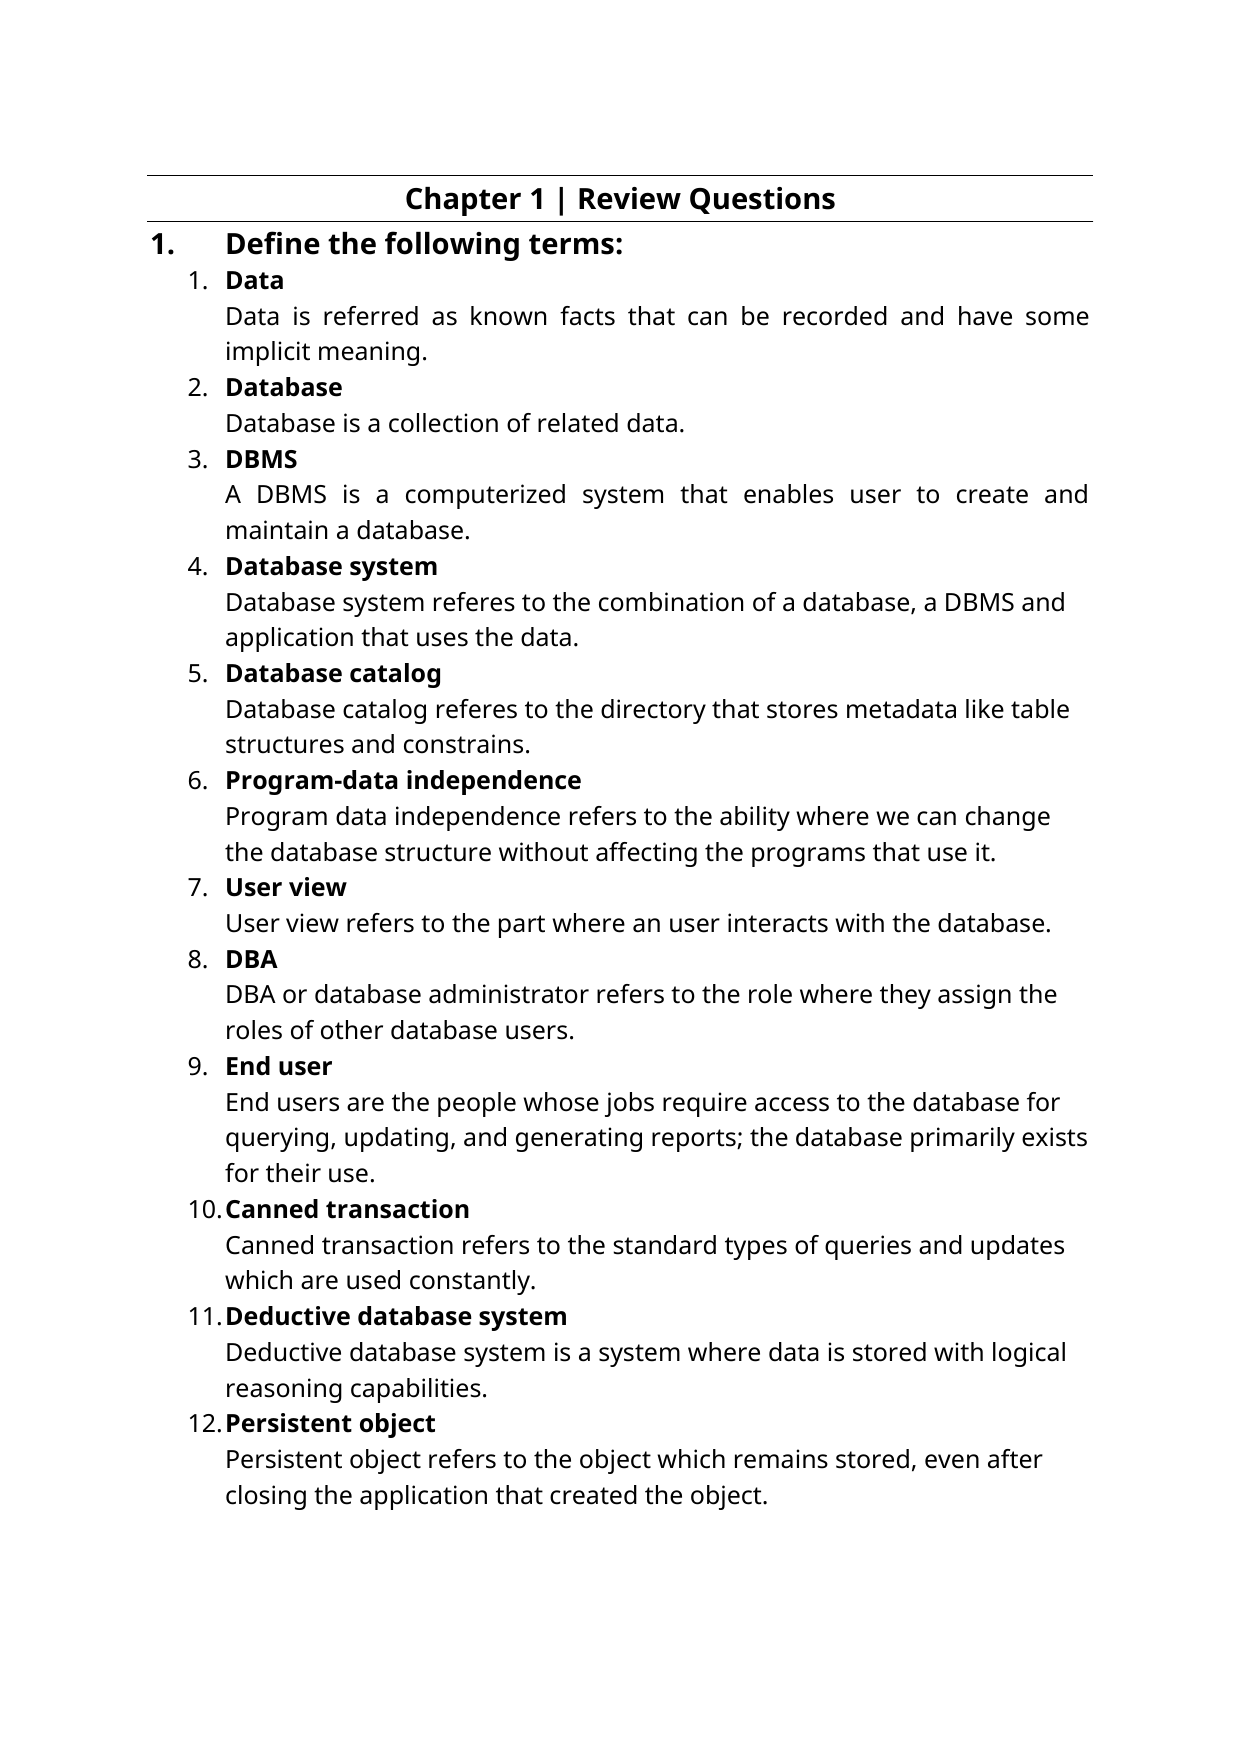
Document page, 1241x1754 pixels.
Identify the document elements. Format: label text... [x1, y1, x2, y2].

list End user End users are the people whose jobs require access to the database for querying, updating, and generating reports; the database primarily exists for their use. [187, 1049, 1091, 1190]
subtitle Chapter 1 | Review Questions [147, 176, 1093, 221]
list DBA DBA or database administrator refers to the role where they assign the roles of other database users. [187, 941, 1091, 1047]
list Database catalog Database catalog referes to the directory that stores metadata like table structures and constrains. [187, 656, 1091, 761]
list Deductive database system Deductive database system is a system where data is stored with logical reasoning capabilities. [187, 1299, 1091, 1404]
subtitle Define the following terms: [150, 223, 1091, 263]
list Database system Database system referes to the combination of a database, a DBMS and application that uses the data. [187, 548, 1091, 654]
list Database Database is a collection of related data. [187, 370, 1091, 439]
list User view User view refers to the part where an user interacts with the database. [187, 870, 1091, 940]
list Persistent object Persistent object refers to the object which remains stored, even after closing the application that created the object. [187, 1406, 1091, 1511]
list Canned transaction Canned transaction refers to the standard types of queries and updates which are used constantly. [187, 1192, 1091, 1297]
list DBMS A DBMS is a computerized system that enables user to create and maintain a database. [187, 441, 1091, 547]
list Program-data independence Program data independence refers to the ability where we can change the database structure without affecting the programs that use it. [187, 763, 1091, 868]
list Data Data is referred as known facts that can be recorded and have some implicit meaning. [187, 263, 1091, 368]
